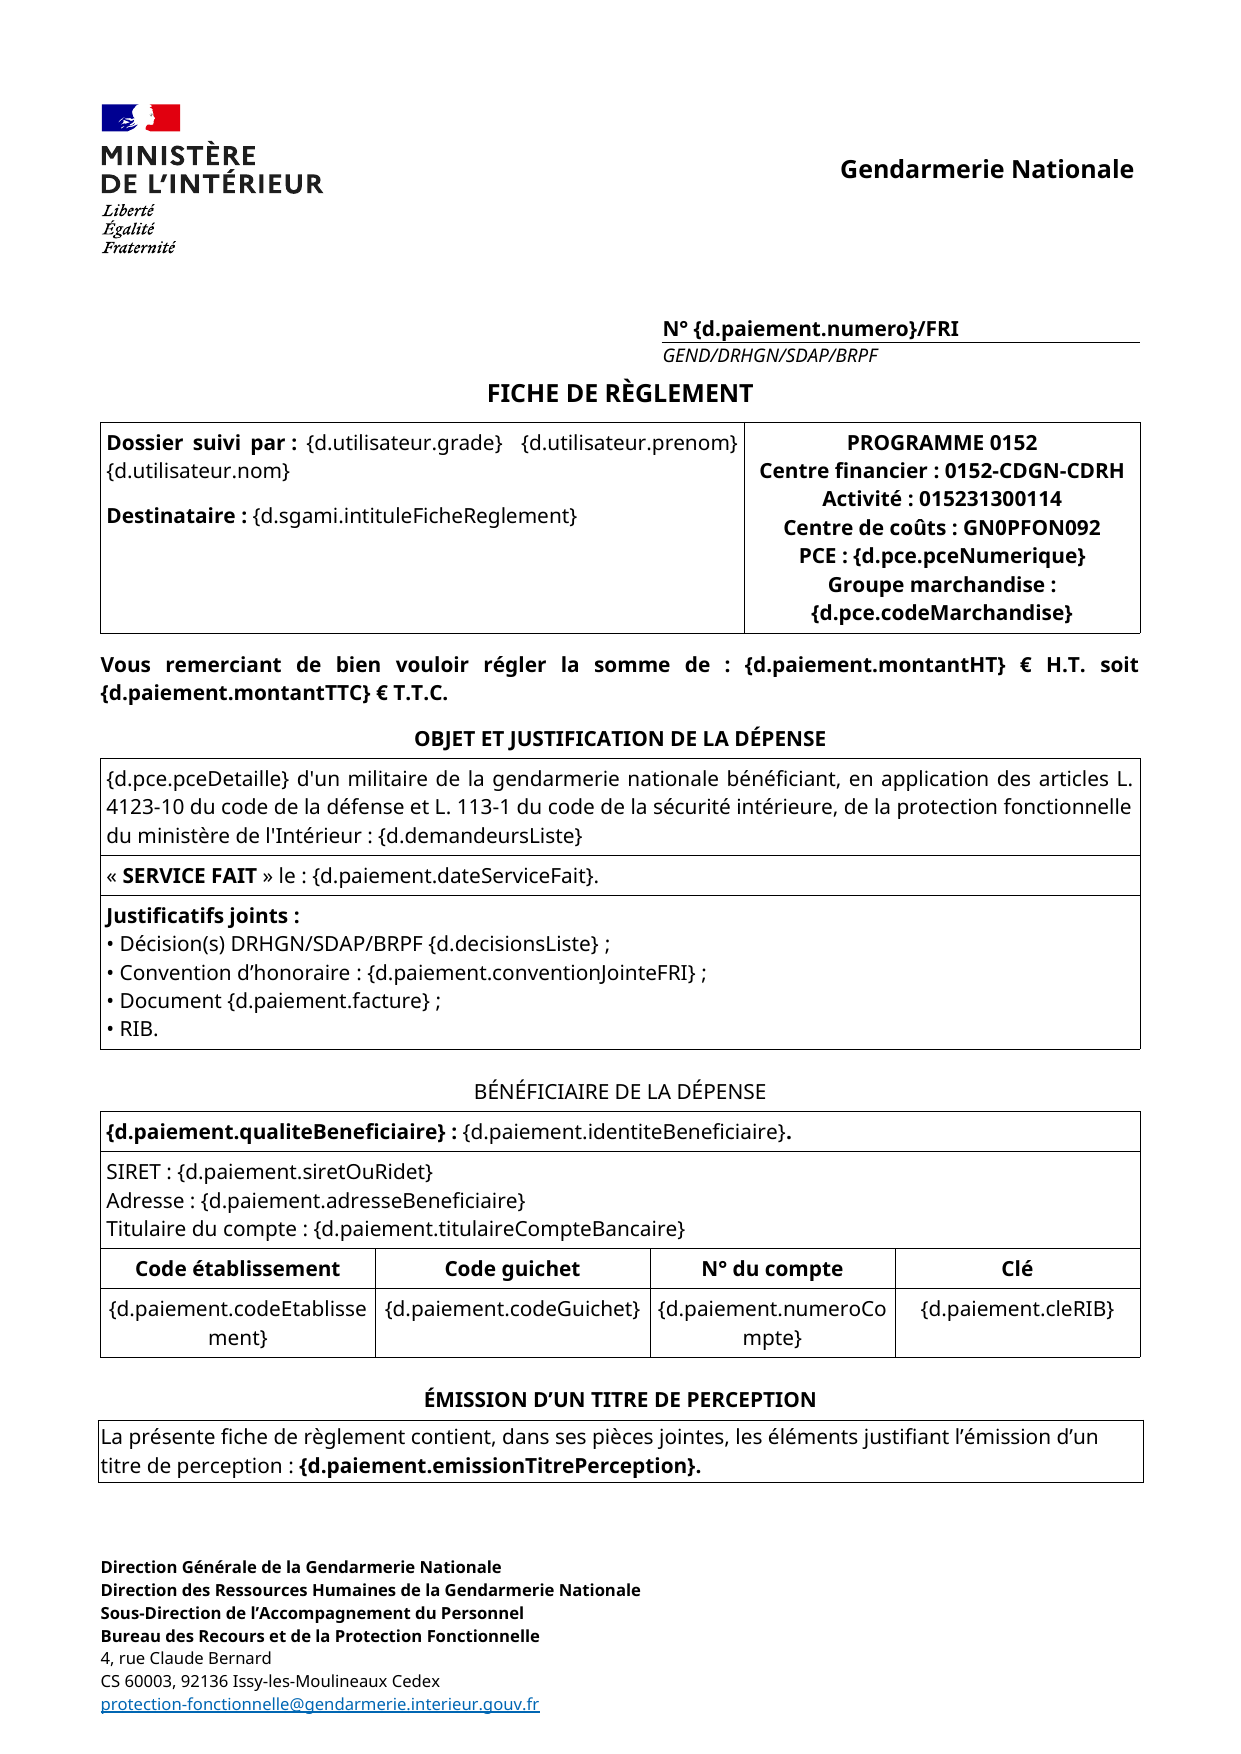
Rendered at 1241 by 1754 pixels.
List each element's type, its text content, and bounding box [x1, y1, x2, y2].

text BÉNÉFICIAIRE DE LA DÉPENSE [100, 1077, 1140, 1106]
table_header Dossier suivi par : {d.utilisateur.grade} {d.utilisateur.prenom} {d.utilisateur.nom} Destinataire : {d.sgami.intituleFicheReglement} [101, 423, 744, 632]
table_cell GEND/DRHGN/SDAP/BRPF [662, 343, 1140, 376]
table_header {d.pce.pceDetaille} d'un militaire de la gendarmerie nationale bénéficiant, en application des articles L. 4123-10 du code de la défense et L. 113-1 du code de la sécurité intérieure, de la protection fonctionnelle du ministère de l'Intérieur : {d.demandeursListe} [101, 759, 1140, 855]
table_header PROGRAMME 0152 Centre financier : 0152-CDGN-CDRH Activité : 015231300114 Centre de coûts : GN0PFON092 PCE : {d.pce.pceNumerique} Groupe marchandise : {d.pce.codeMarchandise} [745, 423, 1140, 632]
table_cell {d.paiement.codeEtablissement} [101, 1289, 375, 1357]
table_cell Code guichet [376, 1249, 650, 1288]
text FICHE DE RÈGLEMENT [100, 376, 1140, 410]
table_cell N° du compte [651, 1249, 895, 1288]
text Vous remerciant de bien vouloir régler la somme de : {d.paiement.montantHT} € H.T. soit {d.paiement.montantTTC} € T.T.C. [100, 650, 1140, 707]
text OBJET ET JUSTIFICATION DE LA DÉPENSE [100, 724, 1140, 752]
table_header {d.paiement.qualiteBeneficiaire} : {d.paiement.identiteBeneficiaire}. [101, 1112, 1140, 1151]
table_header N° {d.paiement.numero}/FRI [662, 314, 1140, 342]
table_cell Justificatifs joints : • Décision(s) DRHGN/SDAP/BRPF {d.decisionsListe} ; • Convention d’honoraire : {d.paiement.conventionJointeFRI} ; • Document {d.paiement.facture} ; • RIB. [101, 896, 1140, 1049]
table_cell Clé [896, 1249, 1140, 1288]
table_cell Code établissement [101, 1249, 375, 1288]
table_cell {d.paiement.codeGuichet} [376, 1289, 650, 1357]
table_cell {d.paiement.numeroCompte} [651, 1289, 895, 1357]
text ÉMISSION D’UN TITRE DE PERCEPTION [100, 1385, 1140, 1414]
text La présente fiche de règlement contient, dans ses pièces jointes, les éléments justifiant l’émission d’un titre de perception : {d.paiement.emissionTitrePerception}. [99, 1421, 1143, 1482]
table_cell {d.paiement.cleRIB} [896, 1289, 1140, 1357]
table_cell SIRET : {d.paiement.siretOuRidet} Adresse : {d.paiement.adresseBeneficiaire} Titulaire du compte : {d.paiement.titulaireCompteBancaire} [101, 1152, 1140, 1248]
table_cell « SERVICE FAIT » le : {d.paiement.dateServiceFait}. [101, 856, 1140, 895]
table_header [100, 314, 662, 376]
